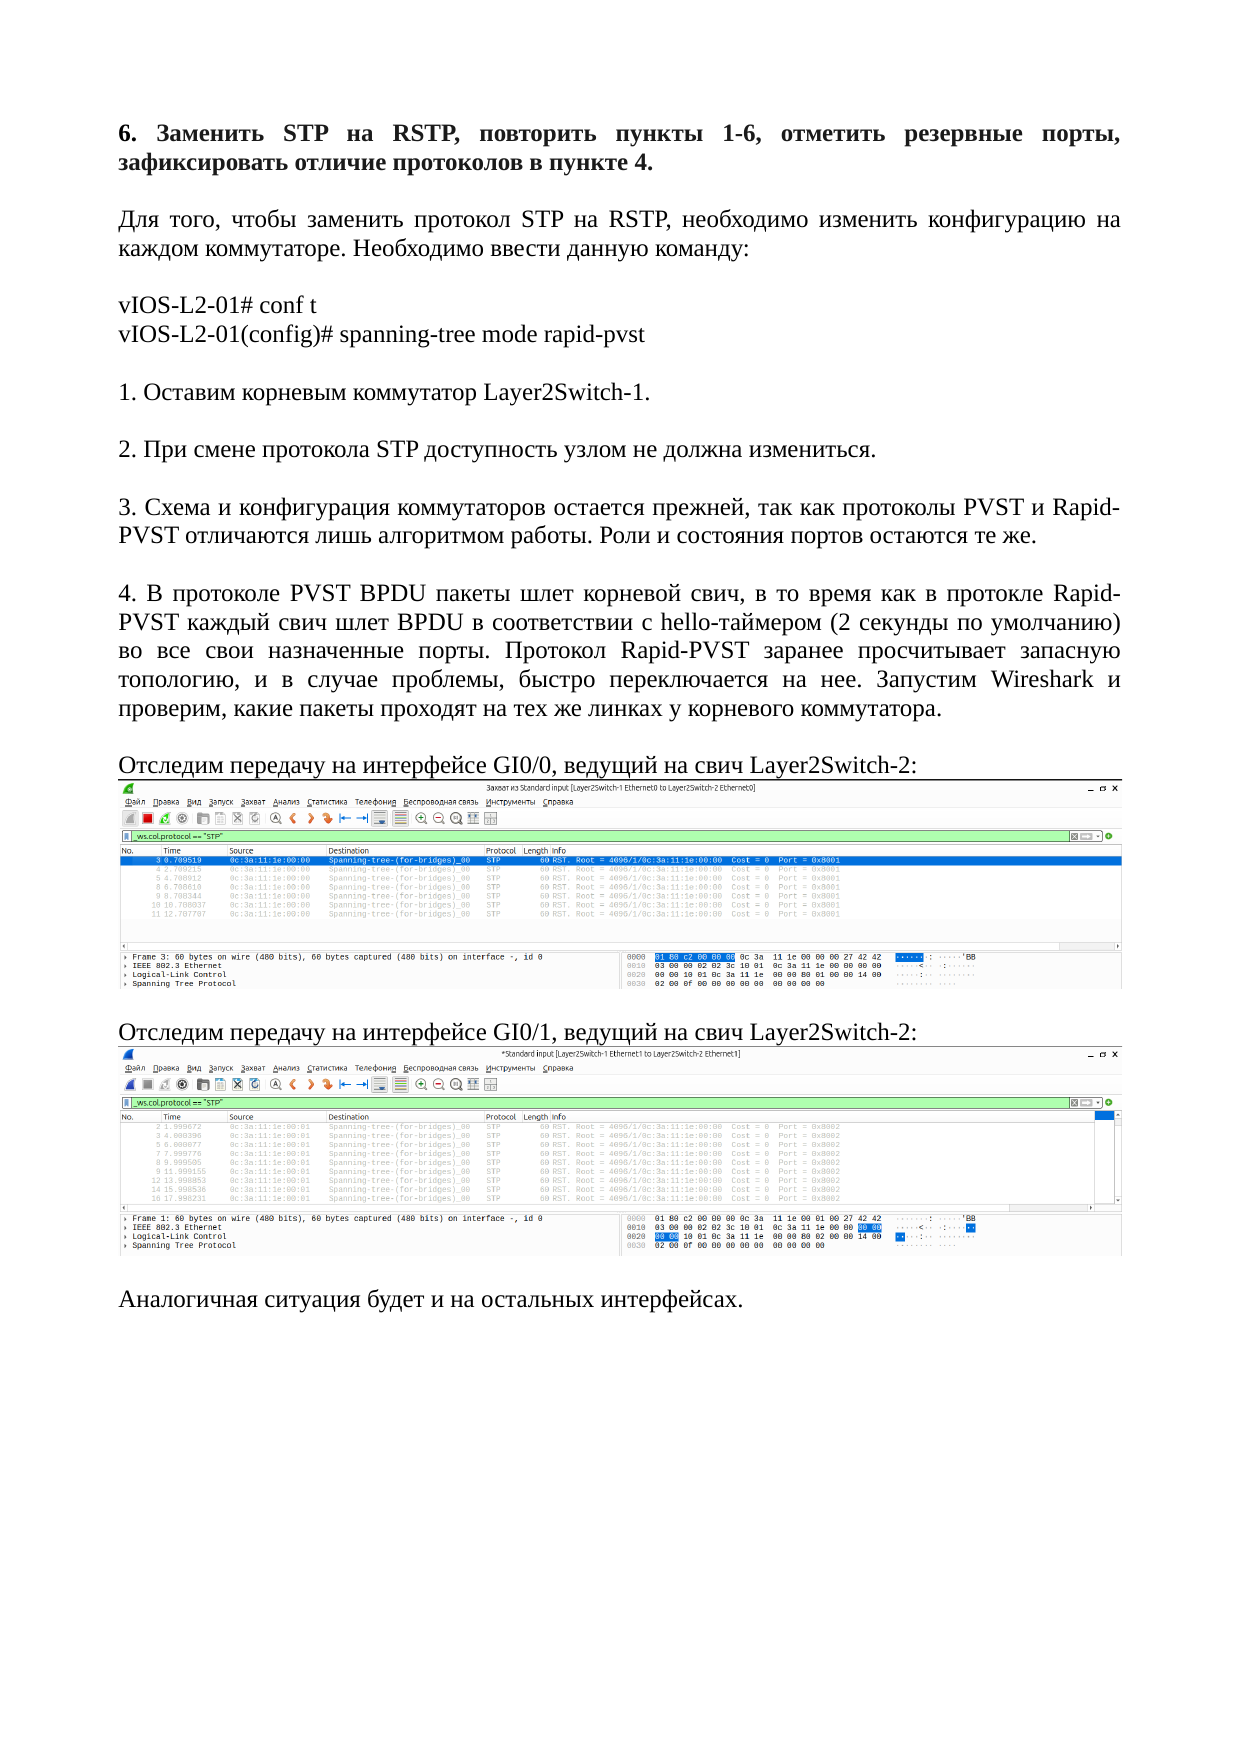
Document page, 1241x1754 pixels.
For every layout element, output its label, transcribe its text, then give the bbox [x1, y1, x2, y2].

text vIOS-L2-01(config)# spanning-tree mode rapid-pvst [118, 319, 1122, 348]
text Отследим передачу на интерфейсе GI0/0, ведущий на свич Layer2Switch-2: [118, 751, 1122, 779]
text 6. Заменить STP на RSTP, повторить пункты 1-6, отметить резервные порты, зафиксировать отличие протоколов в пункте 4. [118, 118, 1122, 176]
picture [118, 779, 1123, 989]
text 2. При смене протокола STP доступность узлом не должна измениться. [118, 434, 1122, 463]
text Для того, чтобы заменить протокол STP на RSTP, необходимо изменить конфигурацию на каждом коммутаторе. Необходимо ввести данную команду: [118, 204, 1122, 262]
text Отследим передачу на интерфейсе GI0/1, ведущий на свич Layer2Switch-2: [118, 1017, 1122, 1046]
text vIOS-L2-01# conf t [118, 291, 1122, 319]
text 3. Схема и конфигурация коммутаторов остается прежней, так как протоколы PVST и Rapid-PVST отличаются лишь алгоритмом работы. Роли и состояния портов остаются те же. [118, 492, 1122, 549]
text Аналогичная ситуация будет и на остальных интерфейсах. [118, 1284, 1122, 1313]
picture [118, 1046, 1123, 1256]
text 1. Оставим корневым коммутатор Layer2Switch-1. [118, 377, 1122, 406]
text 4. В протоколе PVST BPDU пакеты шлет корневой свич, в то время как в протокле Rapid-PVST каждый свич шлет BPDU в соответствии с hello-таймером (2 секунды по умолчанию) во все свои назначенные порты. Протокол Rapid-PVST заранее просчитывает запасную топологию, и в случае проблемы, быстро переключается на нее. Запустим Wireshark и проверим, какие пакеты проходят на тех же линках у корневого коммутатора. [118, 578, 1122, 722]
